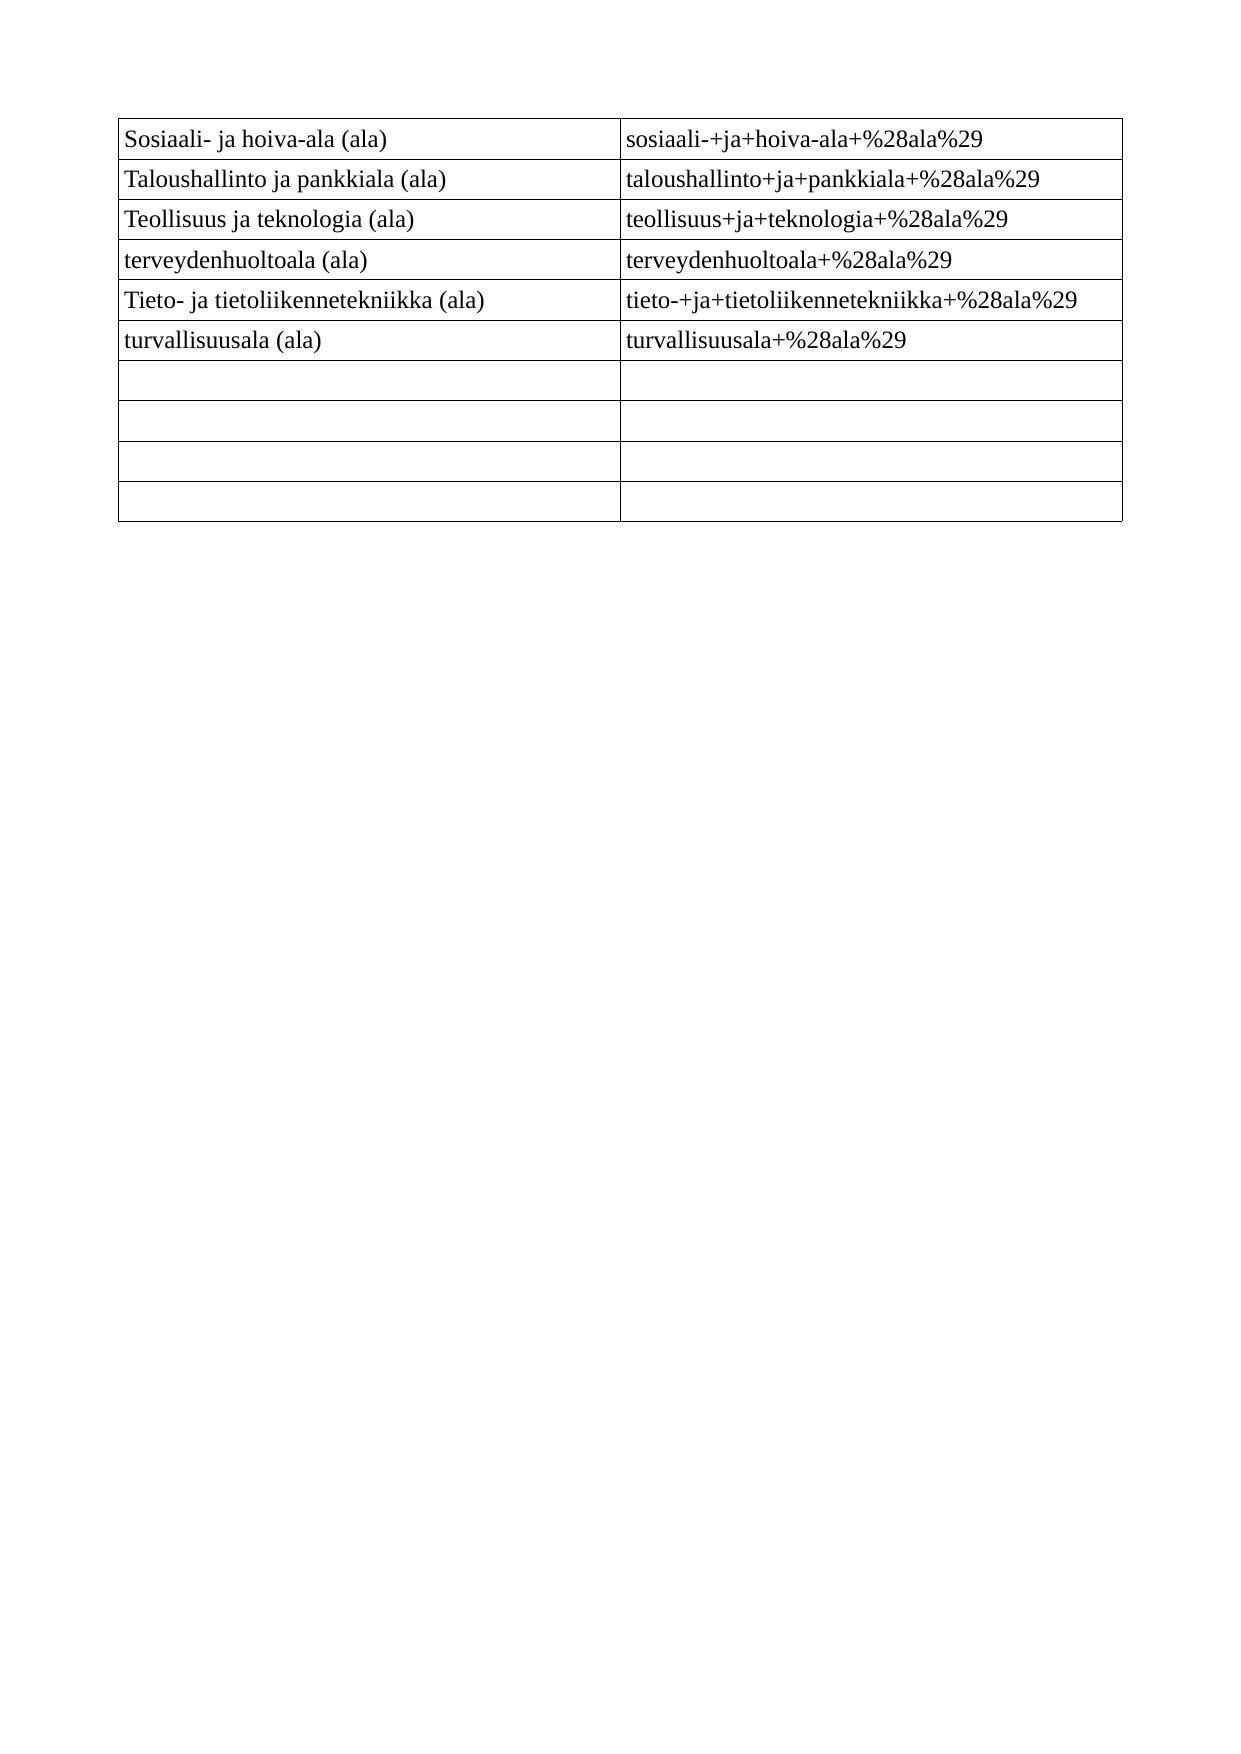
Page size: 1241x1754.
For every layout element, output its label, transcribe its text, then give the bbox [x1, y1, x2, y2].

table_cell Tieto- ja tietoliikennetekniikka (ala) [119, 280, 620, 320]
table_cell [119, 442, 620, 481]
table_cell taloushallinto+ja+pankkiala+%28ala%29 [621, 160, 1122, 199]
table_cell [119, 361, 620, 400]
table_cell turvallisuusala (ala) [119, 321, 620, 360]
table_cell Sosiaali- ja hoiva-ala (ala) [119, 119, 620, 158]
table_cell Teollisuus ja teknologia (ala) [119, 200, 620, 239]
table_cell tieto-+ja+tietoliikennetekniikka+%28ala%29 [621, 280, 1122, 320]
table_cell [119, 401, 620, 441]
table_cell terveydenhuoltoala+%28ala%29 [621, 240, 1122, 279]
table_cell [621, 482, 1122, 521]
table_cell terveydenhuoltoala (ala) [119, 240, 620, 279]
table_cell Taloushallinto ja pankkiala (ala) [119, 160, 620, 199]
table_cell [119, 482, 620, 521]
table_cell [621, 442, 1122, 481]
table_cell sosiaali-+ja+hoiva-ala+%28ala%29 [621, 119, 1122, 158]
table_cell [621, 401, 1122, 441]
table_cell [621, 361, 1122, 400]
table_cell teollisuus+ja+teknologia+%28ala%29 [621, 200, 1122, 239]
table_cell turvallisuusala+%28ala%29 [621, 321, 1122, 360]
